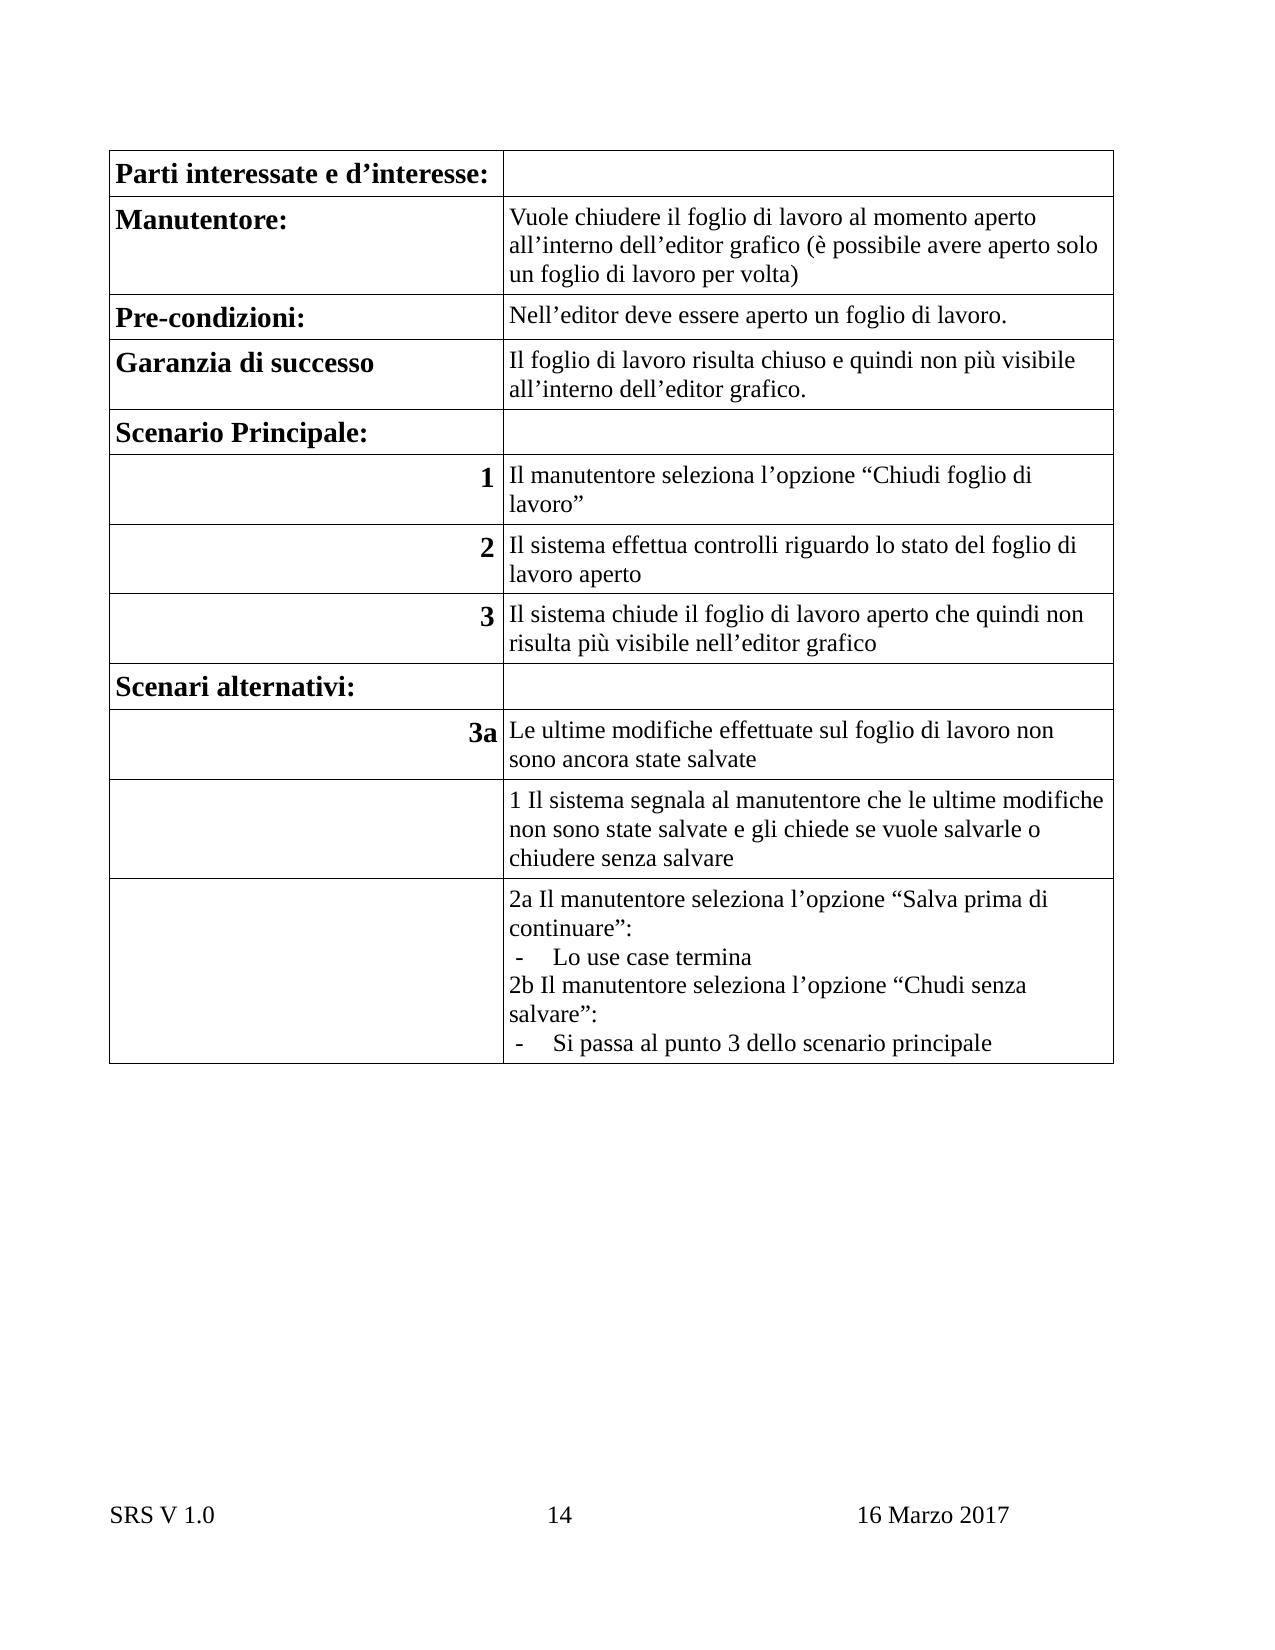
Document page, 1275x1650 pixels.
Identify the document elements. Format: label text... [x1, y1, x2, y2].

table_cell Nell’editor deve essere aperto un foglio di lavoro. [504, 295, 1113, 339]
table_cell [504, 410, 1113, 454]
table_cell Scenari alternativi: [110, 664, 503, 709]
table_cell 1 Il sistema segnala al manutentore che le ultime modifiche non sono state salvate e gli chiede se vuole salvarle o chiudere senza salvare [504, 780, 1113, 877]
table_cell 3 [110, 594, 503, 663]
table_cell Il foglio di lavoro risulta chiuso e quindi non più visibile all’interno dell’editor grafico. [504, 340, 1113, 409]
table_cell [504, 664, 1113, 709]
table_cell 3a [110, 710, 503, 779]
table_cell [110, 780, 503, 877]
table_cell 1 [110, 455, 503, 524]
table_cell Le ultime modifiche effettuate sul foglio di lavoro non sono ancora state salvate [504, 710, 1113, 779]
table_cell [110, 879, 503, 1062]
table_cell Scenario Principale: [110, 410, 503, 454]
table_cell Pre-condizioni: [110, 295, 503, 339]
table_cell Parti interessate e d’interesse: [110, 151, 503, 196]
table_cell Il sistema chiude il foglio di lavoro aperto che quindi non risulta più visibile nell’editor grafico [504, 594, 1113, 663]
table_cell Vuole chiudere il foglio di lavoro al momento aperto all’interno dell’editor grafico (è possibile avere aperto solo un foglio di lavoro per volta) [504, 197, 1113, 294]
table_cell Il manutentore seleziona l’opzione “Chiudi foglio di lavoro” [504, 455, 1113, 524]
table_cell Il sistema effettua controlli riguardo lo stato del foglio di lavoro aperto [504, 525, 1113, 593]
table_cell 2 [110, 525, 503, 593]
table_cell Manutentore: [110, 197, 503, 294]
table_cell 2a Il manutentore seleziona l’opzione “Salva prima di continuare”: Lo use case termina 2b Il manutentore seleziona l’opzione “Chudi senza salvare”: Si passa al punto 3 dello scenario principale [504, 879, 1113, 1062]
table_cell Garanzia di successo [110, 340, 503, 409]
table_cell [504, 151, 1113, 196]
